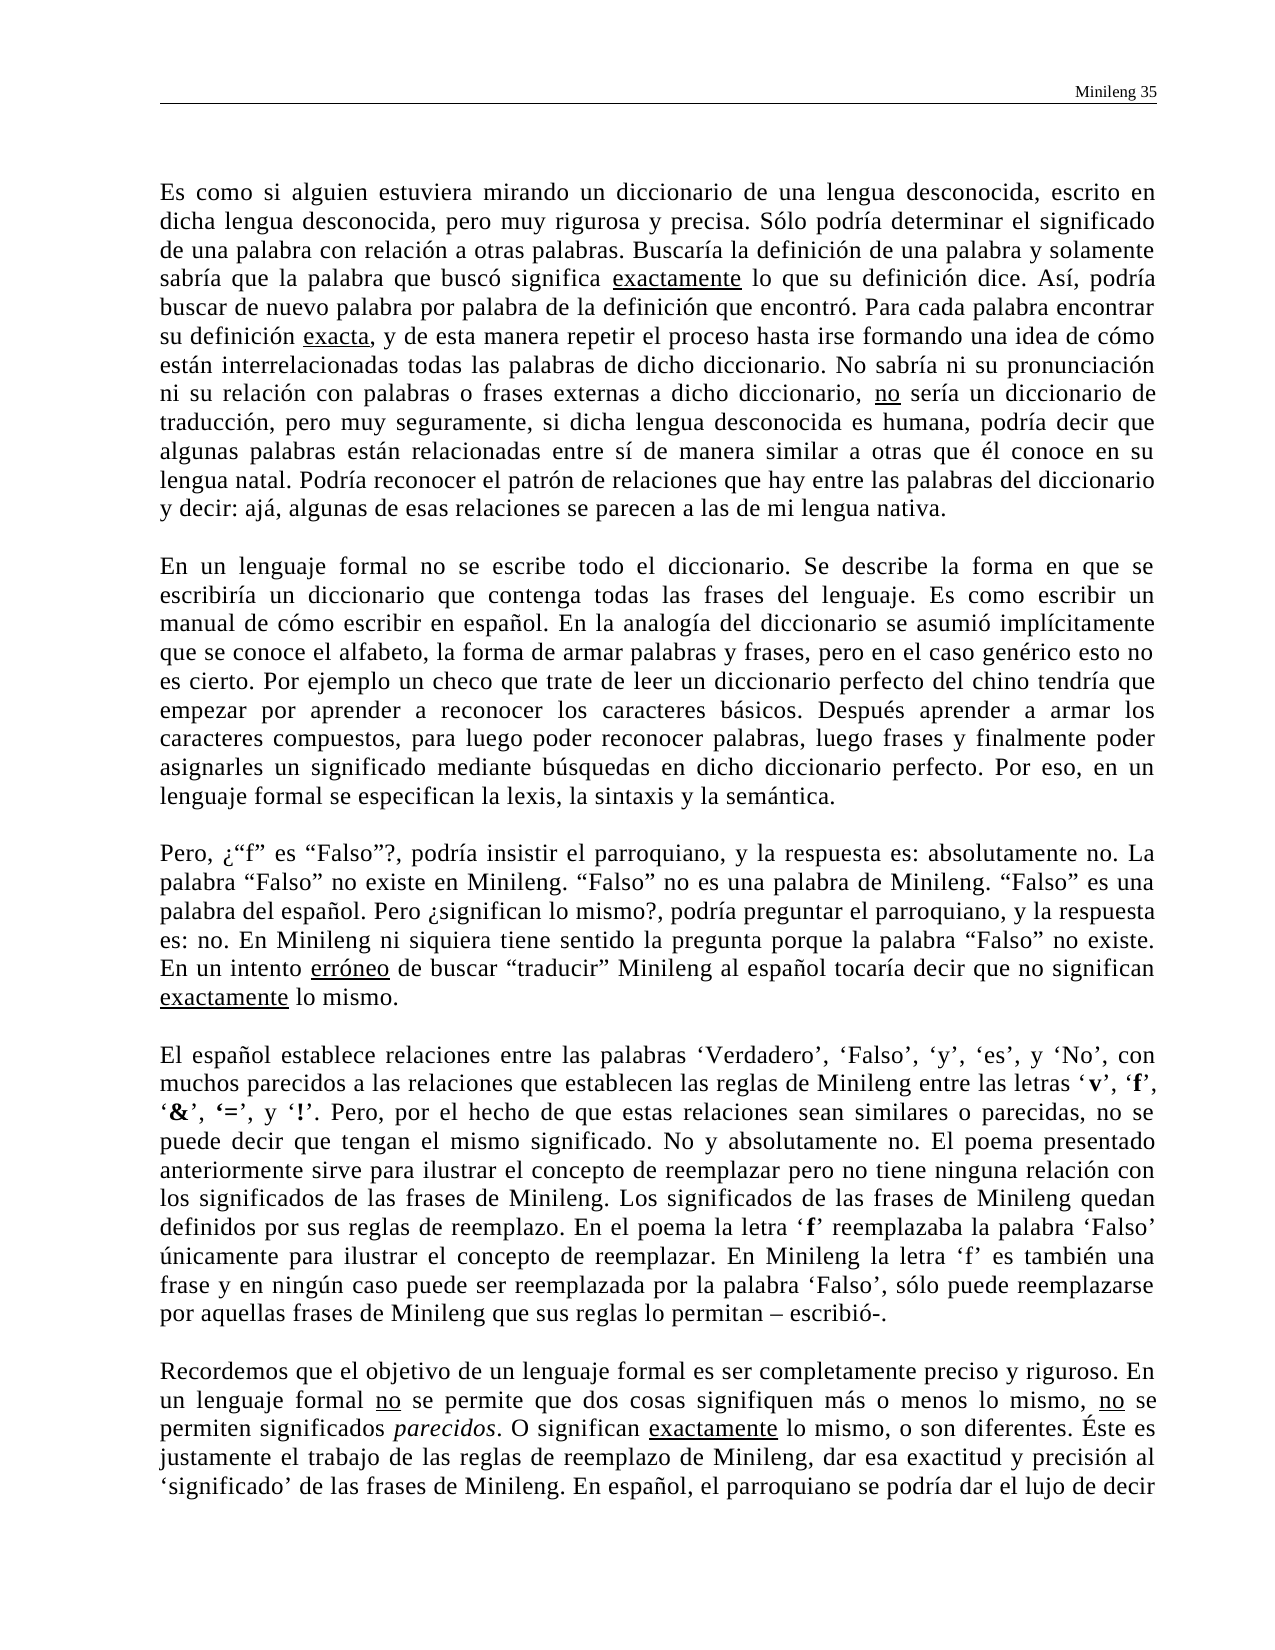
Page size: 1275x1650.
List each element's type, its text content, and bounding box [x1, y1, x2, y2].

text Es como si alguien estuviera mirando un diccionario de una lengua desconocida, escrito en dicha lengua desconocida, pero muy rigurosa y precisa. Sólo podría determinar el significado de una palabra con relación a otras palabras. Buscaría la definición de una palabra y solamente sabría que la palabra que buscó significa exactamente lo que su definición dice. Así, podría buscar de nuevo palabra por palabra de la definición que encontró. Para cada palabra encontrar su definición exacta, y de esta manera repetir el proceso hasta irse formando una idea de cómo están interrelacionadas todas las palabras de dicho diccionario. No sabría ni su pronunciación ni su relación con palabras o frases externas a dicho diccionario, no sería un diccionario de traducción, pero muy seguramente, si dicha lengua desconocida es humana, podría decir que algunas palabras están relacionadas entre sí de manera similar a otras que él conoce en su lengua natal. Podría reconocer el patrón de relaciones que hay entre las palabras del diccionario y decir: ajá, algunas de esas relaciones se parecen a las de mi lengua nativa. [159, 177, 1157, 522]
text El español establece relaciones entre las palabras ‘Verdadero’, ‘Falso’, ‘y’, ‘es’, y ‘No’, con muchos parecidos a las relaciones que establecen las reglas de Minileng entre las letras ‘v’, ‘f’, ‘&’, ‘=’, y ‘!’. Pero, por el hecho de que estas relaciones sean similares o parecidas, no se puede decir que tengan el mismo significado. No y absolutamente no. El poema presentado anteriormente sirve para ilustrar el concepto de reemplazar pero no tiene ninguna relación con los significados de las frases de Minileng. Los significados de las frases de Minileng quedan definidos por sus reglas de reemplazo. En el poema la letra ‘f’ reemplazaba la palabra ‘Falso’ únicamente para ilustrar el concepto de reemplazar. En Minileng la letra ‘f’ es también una frase y en ningún caso puede ser reemplazada por la palabra ‘Falso’, sólo puede reemplazarse por aquellas frases de Minileng que sus reglas lo permitan – escribió-. [159, 1040, 1157, 1327]
text Recordemos que el objetivo de un lenguaje formal es ser completamente preciso y riguroso. En un lenguaje formal no se permite que dos cosas signifiquen más o menos lo mismo, no se permiten significados parecidos. O significan exactamente lo mismo, o son diferentes. Éste es justamente el trabajo de las reglas de reemplazo de Minileng, dar esa exactitud y precisión al ‘significado’ de las frases de Minileng. En español, el parroquiano se podría dar el lujo de decir [159, 1356, 1157, 1500]
text En un lenguaje formal no se escribe todo el diccionario. Se describe la forma en que se escribiría un diccionario que contenga todas las frases del lenguaje. Es como escribir un manual de cómo escribir en español. En la analogía del diccionario se asumió implícitamente que se conoce el alfabeto, la forma de armar palabras y frases, pero en el caso genérico esto no es cierto. Por ejemplo un checo que trate de leer un diccionario perfecto del chino tendría que empezar por aprender a reconocer los caracteres básicos. Después aprender a armar los caracteres compuestos, para luego poder reconocer palabras, luego frases y finalmente poder asignarles un significado mediante búsquedas en dicho diccionario perfecto. Por eso, en un lenguaje formal se especifican la lexis, la sintaxis y la semántica. [159, 551, 1157, 810]
text Pero, ¿“f” es “Falso”?, podría insistir el parroquiano, y la respuesta es: absolutamente no. La palabra “Falso” no existe en Minileng. “Falso” no es una palabra de Minileng. “Falso” es una palabra del español. Pero ¿significan lo mismo?, podría preguntar el parroquiano, y la respuesta es: no. En Minileng ni siquiera tiene sentido la pregunta porque la palabra “Falso” no existe. En un intento erróneo de buscar “traducir” Minileng al español tocaría decir que no significan exactamente lo mismo. [159, 838, 1157, 1011]
